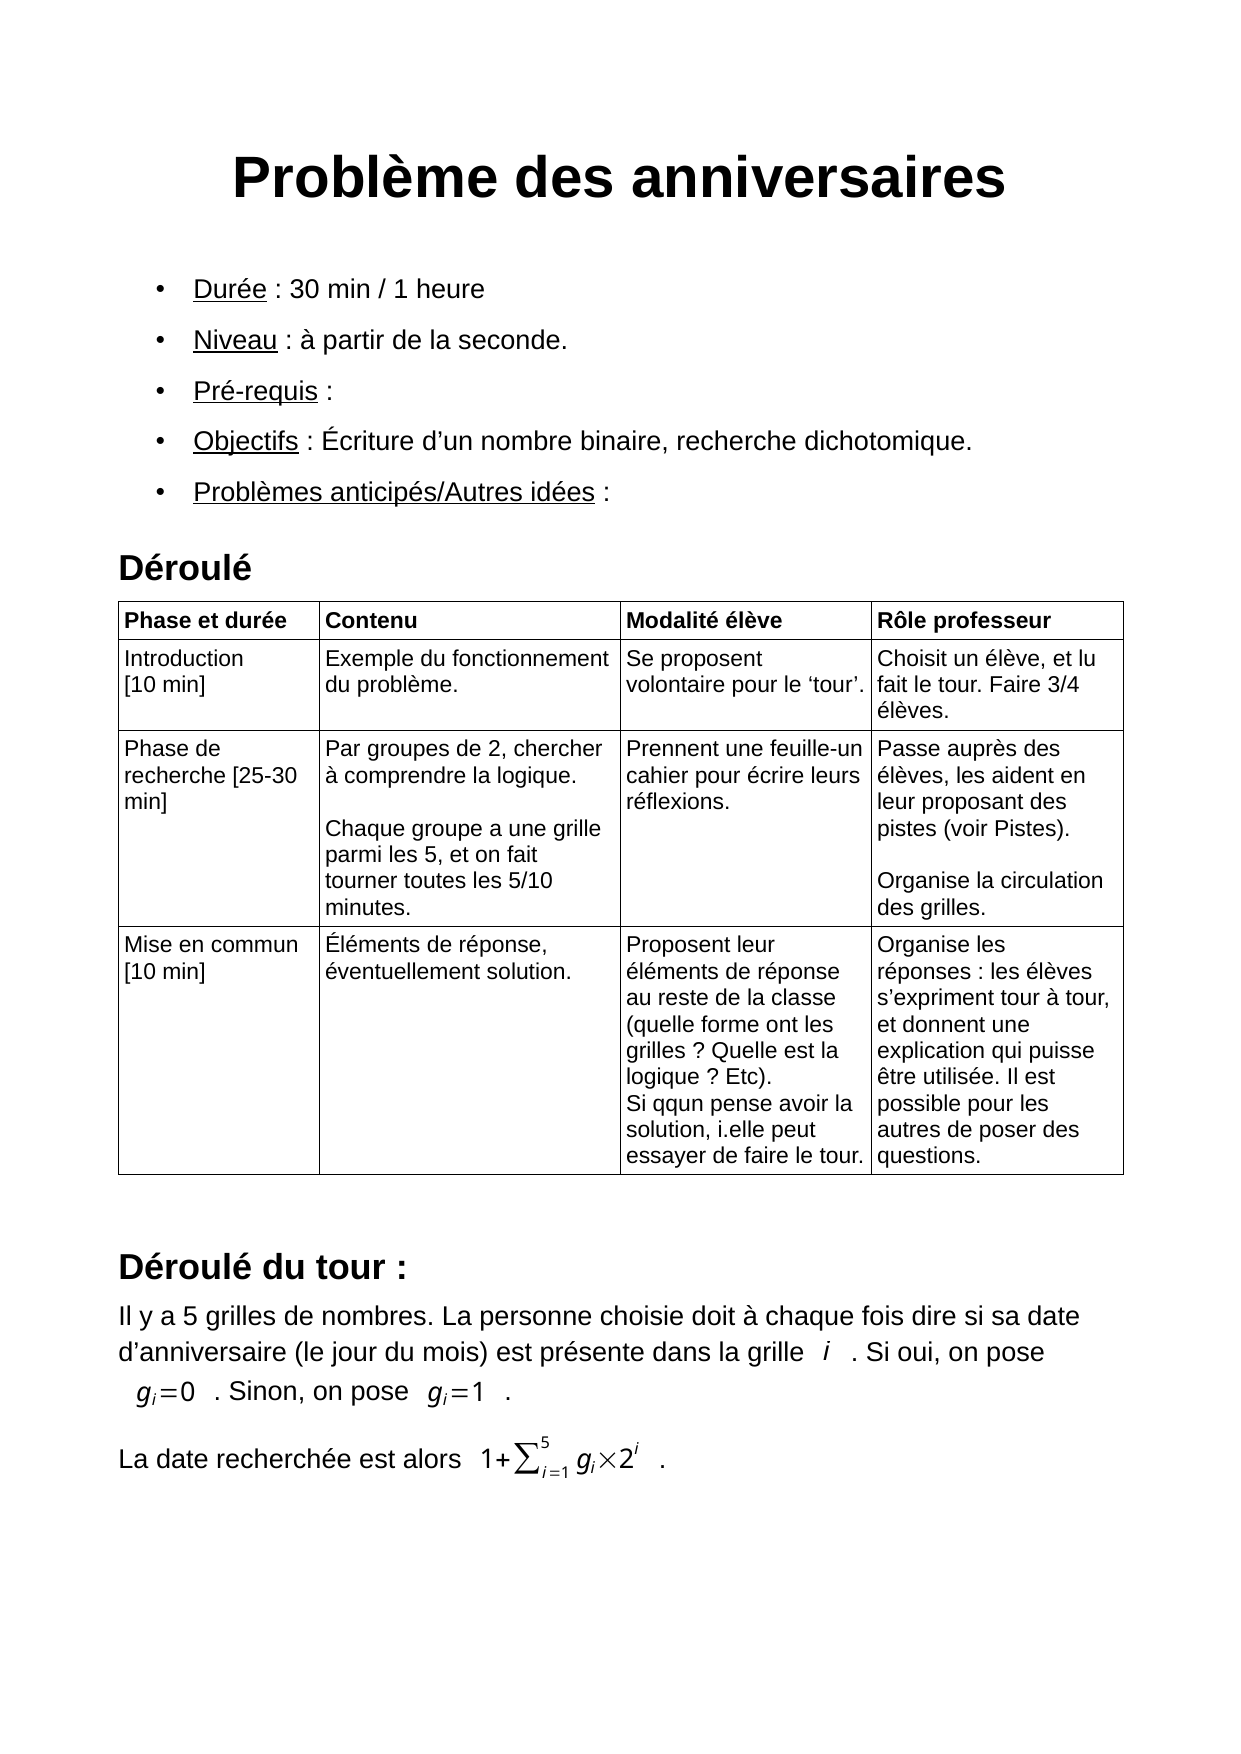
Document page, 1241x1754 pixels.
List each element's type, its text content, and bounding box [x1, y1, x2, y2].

table_cell Se proposent volontaire pour le ‘tour’. [621, 640, 871, 729]
table_cell Exemple du fonctionnement du problème. [320, 640, 620, 729]
list Durée : 30 min / 1 heure [156, 273, 1122, 304]
table_header Modalité élève [621, 602, 871, 639]
list Pré-requis : [156, 374, 1122, 406]
table_cell Mise en commun [10 min] [119, 927, 319, 1174]
table_cell Choisit un élève, et lu fait le tour. Faire 3/4 élèves. [872, 640, 1123, 729]
list Objectifs : Écriture d’un nombre binaire, recherche dichotomique. [156, 425, 1122, 456]
list Niveau : à partir de la seconde. [156, 324, 1122, 355]
table_cell Organise les réponses : les élèves s’expriment tour à tour, et donnent une explication qui puisse être utilisée. Il est possible pour les autres de poser des questions. [872, 927, 1123, 1174]
text Il y a 5 grilles de nombres. La personne choisie doit à chaque fois dire si sa date d’anniversaire (le jour du mois) est présente dans la grille. Si oui, on pose. Sinon, on pose. [118, 1300, 1122, 1412]
title Problème des anniversaires [118, 143, 1122, 210]
table_header Rôle professeur [872, 602, 1123, 639]
table_cell Introduction [10 min] [119, 640, 319, 729]
table_cell Phase de recherche [25-30 min] [119, 731, 319, 926]
subtitle Déroulé [118, 547, 1122, 588]
list Problèmes anticipés/Autres idées : [156, 476, 1122, 507]
table_header Phase et durée [119, 602, 319, 639]
text La date recherchée est alors. [118, 1431, 1122, 1485]
table_cell Passe auprès des élèves, les aident en leur proposant des pistes (voir Pistes). Organise la circulation des grilles. [872, 731, 1123, 926]
table_cell Par groupes de 2, chercher à comprendre la logique. Chaque groupe a une grille parmi les 5, et on fait tourner toutes les 5/10 minutes. [320, 731, 620, 926]
table_cell Éléments de réponse, éventuellement solution. [320, 927, 620, 1174]
table_cell Prennent une feuille-un cahier pour écrire leurs réflexions. [621, 731, 871, 926]
table_header Contenu [320, 602, 620, 639]
subtitle Déroulé du tour : [118, 1246, 1122, 1287]
table_cell Proposent leur éléments de réponse au reste de la classe (quelle forme ont les grilles ? Quelle est la logique ? Etc). Si qqun pense avoir la solution, i.elle peut essayer de faire le tour. [621, 927, 871, 1174]
